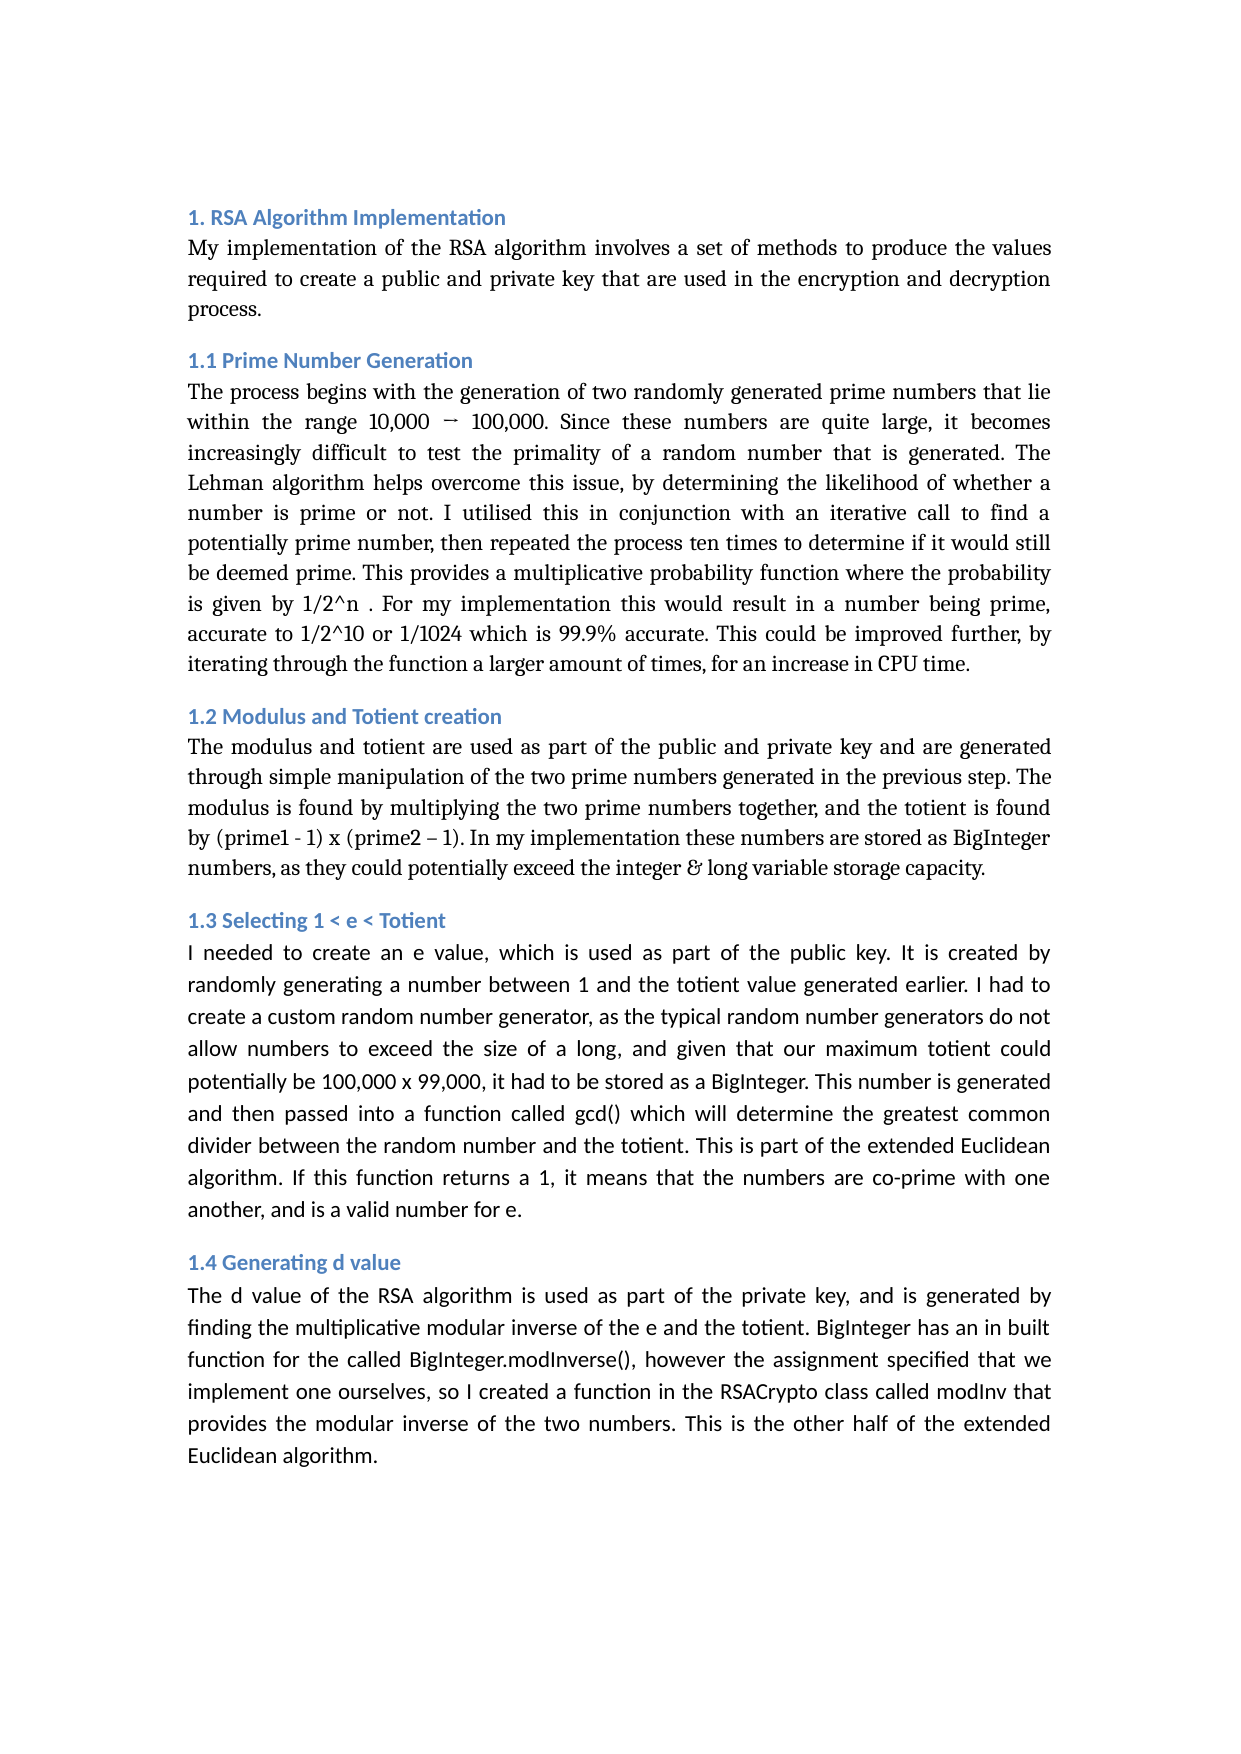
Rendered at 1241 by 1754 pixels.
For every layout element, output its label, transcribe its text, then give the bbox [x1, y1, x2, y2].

subtitle 1. RSA Algorithm Implementation [187, 203, 1053, 231]
subtitle 1.4 Generating d value [187, 1248, 1053, 1277]
text The d value of the RSA algorithm is used as part of the private key, and is generated by finding the multiplicative modular inverse of the e and the totient. BigInteger has an in built function for the called BigInteger.modInverse(), however the assignment specified that we implement one ourselves, so I created a function in the RSACrypto class called modInv that provides the modular inverse of the two numbers. This is the other half of the extended Euclidean algorithm. [187, 1281, 1053, 1470]
text The process begins with the generation of two randomly generated prime numbers that lie within the range 10,000 → 100,000. Since these numbers are quite large, it becomes increasingly difficult to test the primality of a random number that is generated. The Lehman algorithm helps overcome this issue, by determining the likelihood of whether a number is prime or not. I utilised this in conjunction with an iterative call to find a potentially prime number, then repeated the process ten times to determine if it would still be deemed prime. This provides a multiplicative probability function where the probability is given by 1/2^n . For my implementation this would result in a number being prime, accurate to 1/2^10 or 1/1024 which is 99.9% accurate. This could be improved further, by iterating through the function a larger amount of times, for an increase in CPU time. [187, 379, 1053, 677]
text My implementation of the RSA algorithm involves a set of methods to produce the values required to create a public and private key that are used in the encryption and decryption process. [187, 235, 1053, 322]
subtitle 1.1 Prime Number Generation [187, 347, 1053, 375]
text I needed to create an e value, which is used as part of the public key. It is created by randomly generating a number between 1 and the totient value generated earlier. I had to create a custom random number generator, as the typical random number generators do not allow numbers to exceed the size of a long, and given that our maximum totient could potentially be 100,000 x 99,000, it had to be stored as a BigInteger. This number is generated and then passed into a function called gcd() which will determine the greatest common divider between the random number and the totient. This is part of the extended Euclidean algorithm. If this function returns a 1, it means that the numbers are co-prime with one another, and is a valid number for e. [187, 938, 1053, 1223]
subtitle 1.2 Modulus and Totient creation [187, 702, 1053, 730]
text The modulus and totient are used as part of the public and private key and are generated through simple manipulation of the two prime numbers generated in the previous step. The modulus is found by multiplying the two prime numbers together, and the totient is found by (prime1 - 1) x (prime2 – 1). In my implementation these numbers are stored as BigInteger numbers, as they could potentially exceed the integer & long variable storage capacity. [187, 734, 1053, 881]
subtitle 1.3 Selecting 1 < e < Totient [187, 906, 1053, 934]
